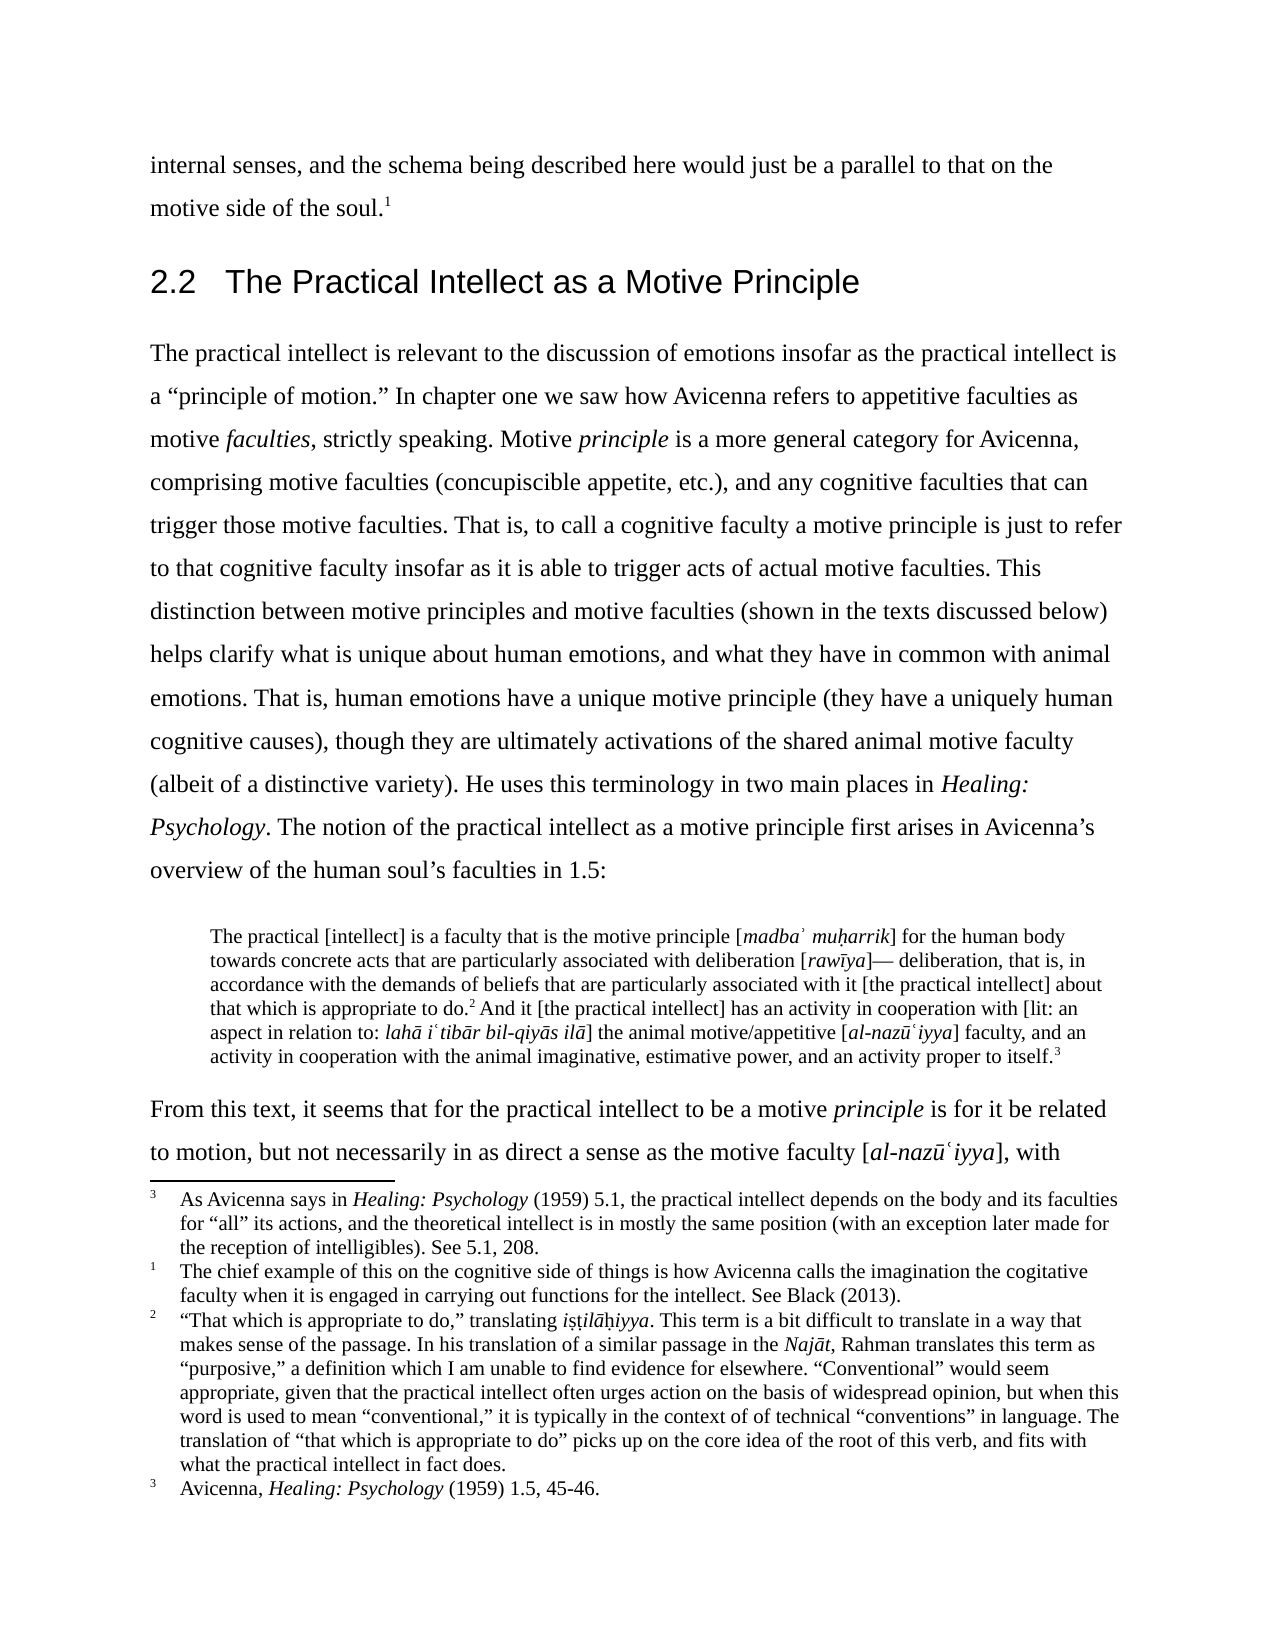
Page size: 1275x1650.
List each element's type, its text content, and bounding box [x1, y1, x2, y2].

text The practical intellect is relevant to the discussion of emotions insofar as the practical intellect is a “principle of motion.” In chapter one we saw how Avicenna refers to appetitive faculties as motive faculties, strictly speaking. Motive principle is a more general category for Avicenna, comprising motive faculties (concupiscible appetite, etc.), and any cognitive faculties that can trigger those motive faculties. That is, to call a cognitive faculty a motive principle is just to refer to that cognitive faculty insofar as it is able to trigger acts of actual motive faculties. This distinction between motive principles and motive faculties (shown in the texts discussed below) helps clarify what is unique about human emotions, and what they have in common with animal emotions. That is, human emotions have a unique motive principle (they have a uniquely human cognitive causes), though they are ultimately activations of the shared animal motive faculty (albeit of a distinctive variety). He uses this terminology in two main places in Healing: Psychology. The notion of the practical intellect as a motive principle first arises in Avicenna’s overview of the human soul’s faculties in 1.5: [150, 338, 1125, 884]
text Avicenna, Healing: Psychology (1959) 1.5, 45-46. [150, 1476, 1125, 1500]
text The practical [intellect] is a faculty that is the motive principle [madbaʾ muḥarrik] for the human body towards concrete acts that are particularly associated with deliberation [rawīya]— deliberation, that is, in accordance with the demands of beliefs that are particularly associated with it [the practical intellect] about that which is appropriate to do. And it [the practical intellect] has an activity in cooperation with [lit: an aspect in relation to: lahā iʿtibār bil-qiyās ilā] the animal motive/appetitive [al-nazūʿiyya] faculty, and an activity in cooperation with the animal imaginative, estimative power, and an activity proper to itself. [210, 924, 1125, 1068]
text From this text, it seems that for the practical intellect to be a motive principle is for it be related to motion, but not necessarily in as direct a sense as the motive faculty [al-nazūʿiyya], with [150, 1094, 1125, 1166]
text “That which is appropriate to do,” translating iṣṭilāḥiyya. This term is a bit difficult to translate in a way that makes sense of the passage. In his translation of a similar passage in the Najāt, Rahman translates this term as “purposive,” a definition which I am unable to find evidence for elsewhere. “Conventional” would seem appropriate, given that the practical intellect often urges action on the basis of widespread opinion, but when this word is used to mean “conventional,” it is typically in the context of of technical “conventions” in language. The translation of “that which is appropriate to do” picks up on the core idea of the root of this verb, and fits with what the practical intellect in fact does. [150, 1307, 1125, 1476]
text As Avicenna says in Healing: Psychology (1959) 5.1, the practical intellect depends on the body and its faculties for “all” its actions, and the theoretical intellect is in mostly the same position (with an exception later made for the reception of intelligibles). See 5.1, 208. [150, 1187, 1125, 1259]
subtitle 2.2 The Practical Intellect as a Motive Principle [150, 262, 1125, 300]
text internal senses, and the schema being described here would just be a parallel to that on the motive side of the soul. [150, 150, 1125, 222]
text The chief example of this on the cognitive side of things is how Avicenna calls the imagination the cogitative faculty when it is engaged in carrying out functions for the intellect. See Black (2013). [150, 1259, 1125, 1307]
